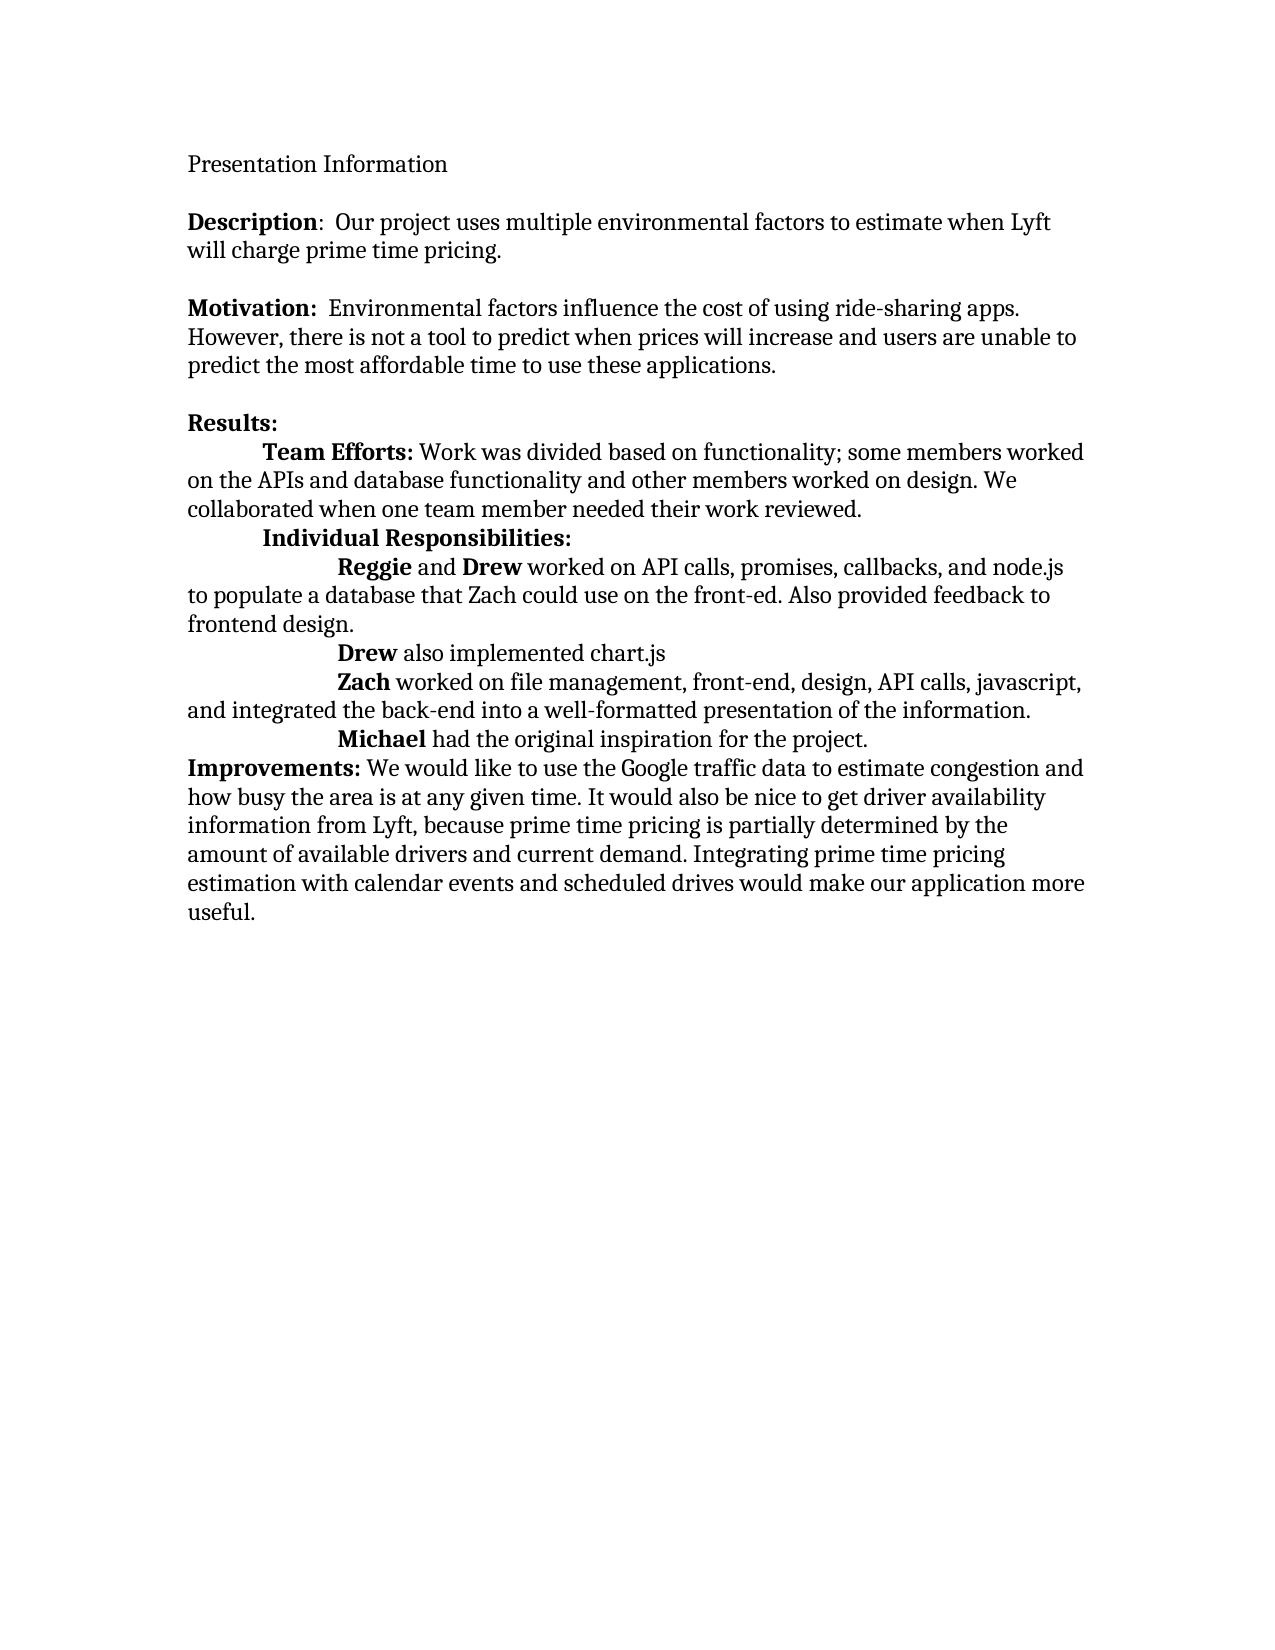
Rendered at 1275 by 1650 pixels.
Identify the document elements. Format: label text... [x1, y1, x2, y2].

text Presentation Information [187, 150, 1087, 179]
text Improvements: We would like to use the Google traffic data to estimate congestion and how busy the area is at any given time. It would also be nice to get driver availability information from Lyft, because prime time pricing is partially determined by the amount of available drivers and current demand. Integrating prime time pricing estimation with calendar events and scheduled drives would make our application more useful. [187, 754, 1087, 926]
text Description: Our project uses multiple environmental factors to estimate when Lyft will charge prime time pricing. [187, 207, 1087, 265]
text Drew also implemented chart.js [187, 639, 1087, 667]
text Team Efforts: Work was divided based on functionality; some members worked on the APIs and database functionality and other members worked on design. We collaborated when one team member needed their work reviewed. [187, 437, 1087, 524]
text Results: [187, 409, 1087, 437]
text Zach worked on file management, front-end, design, API calls, javascript, and integrated the back-end into a well-formatted presentation of the information. [187, 667, 1087, 725]
text Michael had the original inspiration for the project. [187, 725, 1087, 754]
text Individual Responsibilities: [187, 524, 1087, 552]
text Motivation: Environmental factors influence the cost of using ride-sharing apps. However, there is not a tool to predict when prices will increase and users are unable to predict the most affordable time to use these applications. [187, 294, 1087, 380]
text Reggie and Drew worked on API calls, promises, callbacks, and node.js to populate a database that Zach could use on the front-ed. Also provided feedback to frontend design. [187, 552, 1087, 639]
